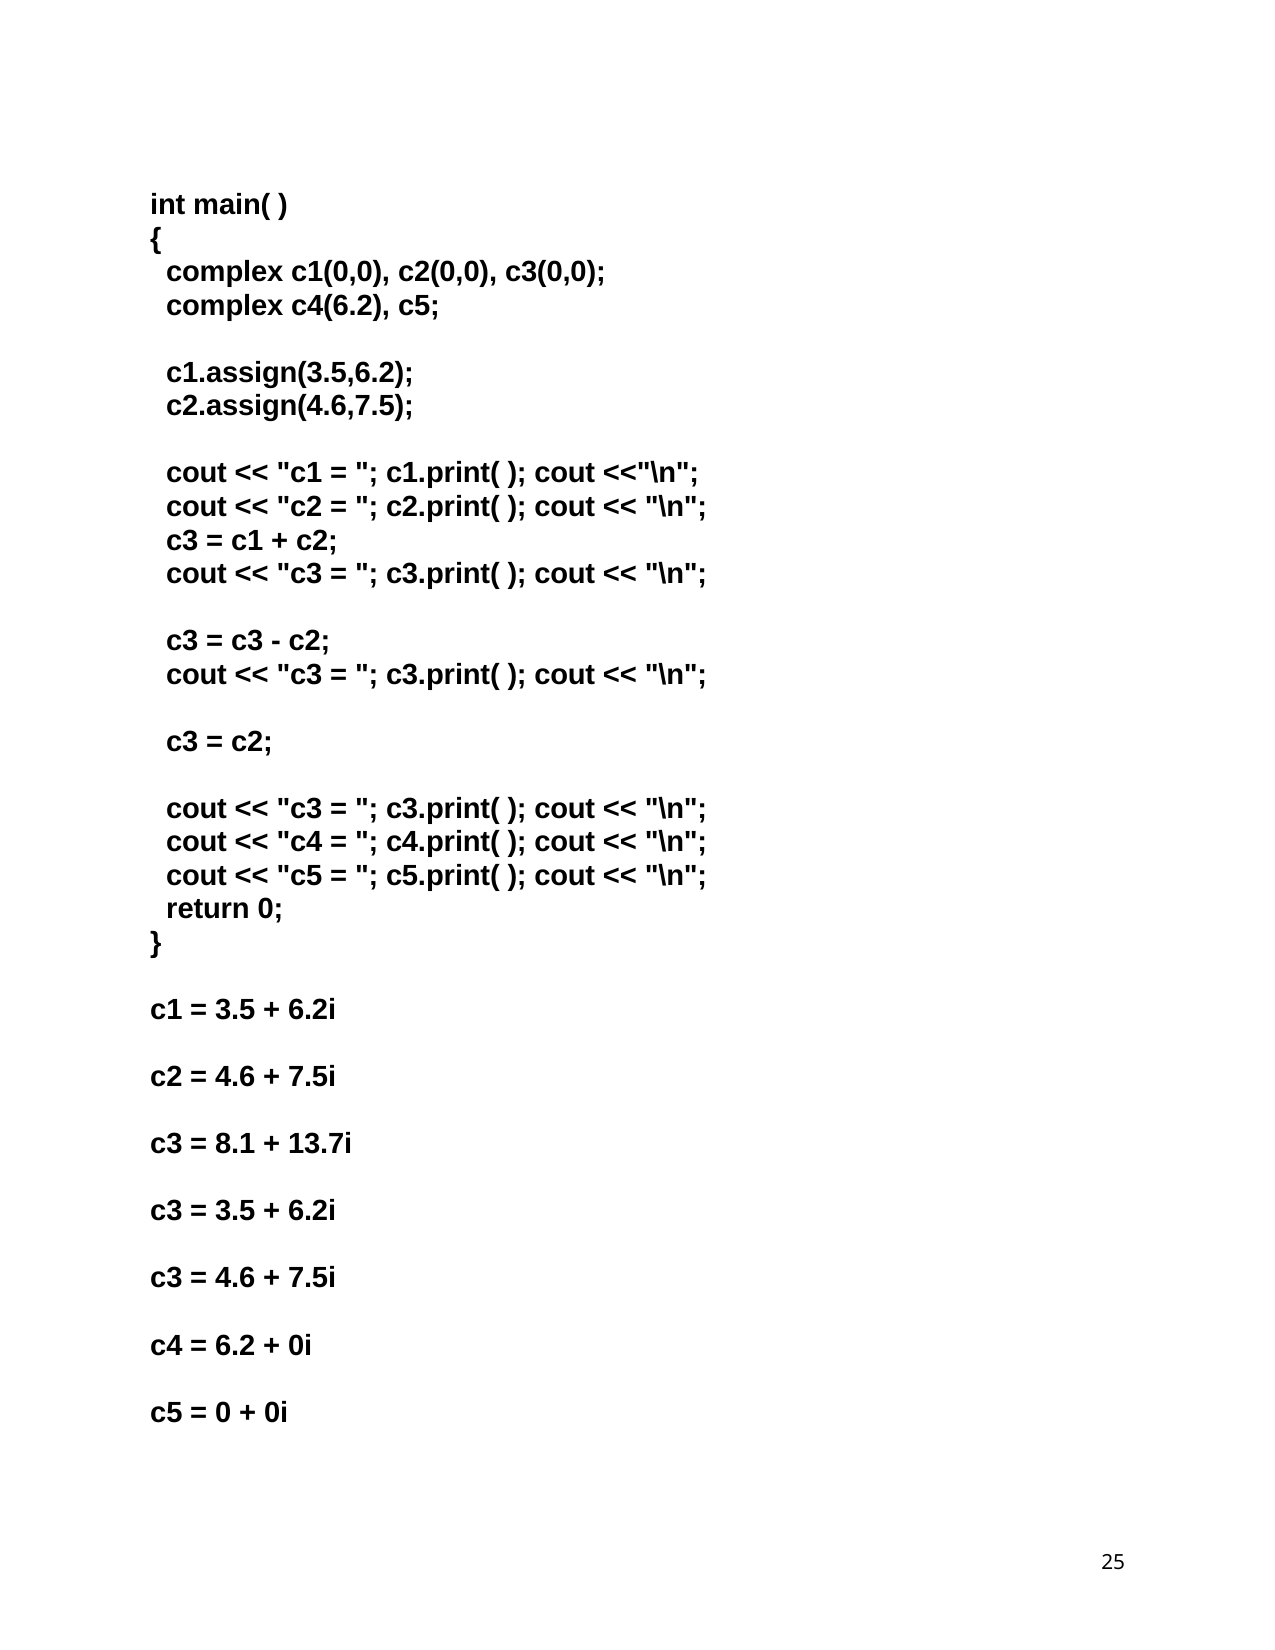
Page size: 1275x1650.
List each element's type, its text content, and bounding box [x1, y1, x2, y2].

text cout << "c3 = "; c3.print( ); cout << "\n"; [150, 791, 1125, 824]
text } [150, 925, 1125, 958]
text cout << "c1 = "; c1.print( ); cout <<"\n"; [150, 455, 1125, 489]
text c3 = 3.5 + 6.2i [150, 1193, 1125, 1227]
text cout << "c2 = "; c2.print( ); cout << "\n"; [150, 489, 1125, 522]
text int main( ) [150, 187, 1125, 221]
text cout << "c5 = "; c5.print( ); cout << "\n"; [150, 858, 1125, 891]
text cout << "c3 = "; c3.print( ); cout << "\n"; [150, 657, 1125, 690]
text { [150, 221, 1125, 254]
text c3 = c2; [150, 724, 1125, 757]
text complex c1(0,0), c2(0,0), c3(0,0); [150, 254, 1125, 288]
text c2.assign(4.6,7.5); [150, 388, 1125, 422]
text c2 = 4.6 + 7.5i [150, 1059, 1125, 1093]
text c1 = 3.5 + 6.2i [150, 992, 1125, 1026]
text c3 = c3 - c2; [150, 623, 1125, 657]
text c3 = 4.6 + 7.5i [150, 1260, 1125, 1294]
text cout << "c3 = "; c3.print( ); cout << "\n"; [150, 556, 1125, 589]
text c3 = c1 + c2; [150, 522, 1125, 556]
text c4 = 6.2 + 0i [150, 1327, 1125, 1361]
text c1.assign(3.5,6.2); [150, 355, 1125, 388]
text c3 = 8.1 + 13.7i [150, 1126, 1125, 1160]
text return 0; [150, 891, 1125, 925]
text complex c4(6.2), c5; [150, 288, 1125, 321]
text cout << "c4 = "; c4.print( ); cout << "\n"; [150, 824, 1125, 858]
text c5 = 0 + 0i [150, 1394, 1125, 1428]
